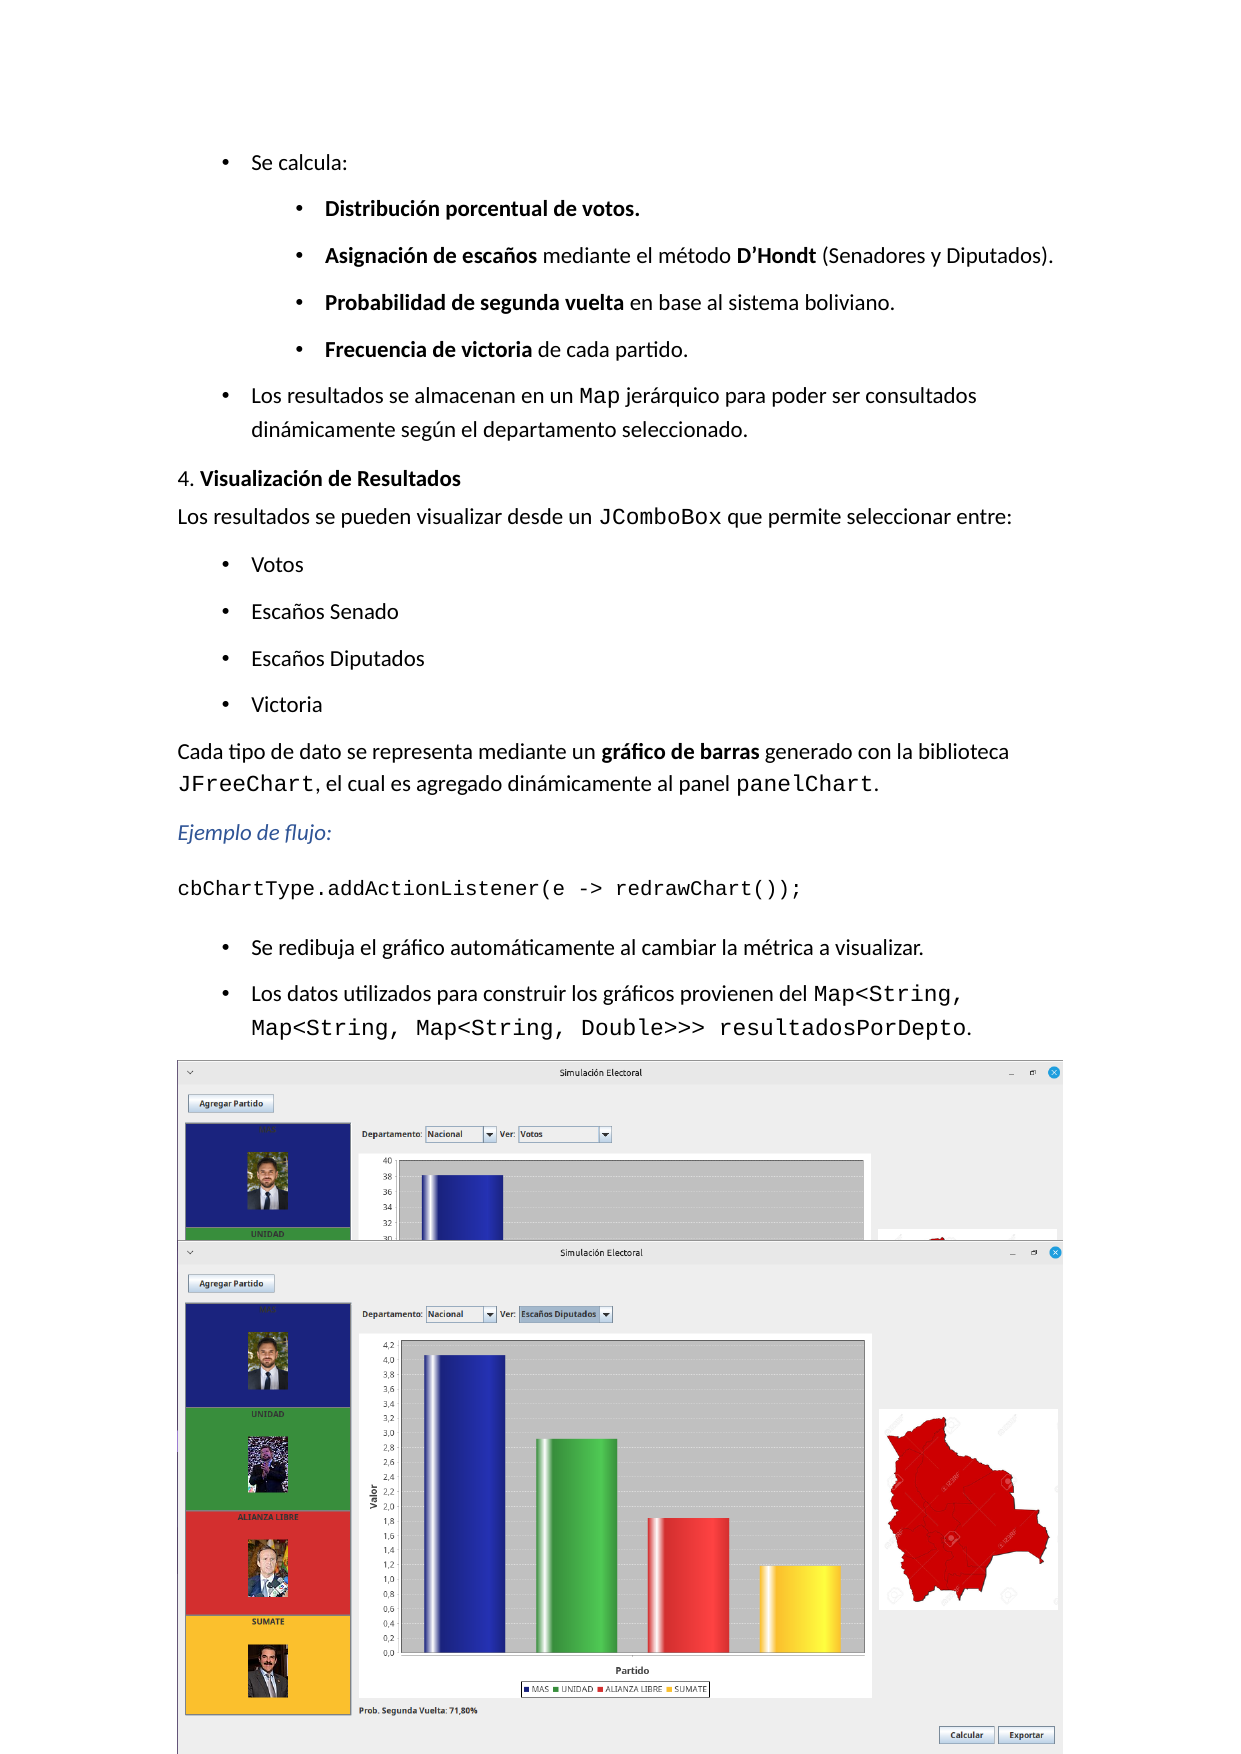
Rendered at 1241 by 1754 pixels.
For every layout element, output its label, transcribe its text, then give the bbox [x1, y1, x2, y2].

list Escaños Senado [222, 597, 1063, 625]
list Frecuencia de victoria de cada partido. [295, 335, 1063, 363]
list Victoria [222, 691, 1063, 719]
subtitle Ejemplo de flujo: [177, 818, 1063, 846]
list Asignación de escaños mediante el método D’Hondt (Senadores y Diputados). [295, 241, 1063, 269]
text Los resultados se pueden visualizar desde un JComboBox que permite seleccionar entre: [177, 502, 1063, 531]
text Cada tipo de dato se representa mediante un gráfico de barras generado con la biblioteca JFreeChart, el cual es agregado dinámicamente al panel panelChart. [177, 737, 1063, 799]
list Probabilidad de segunda vuelta en base al sistema boliviano. [295, 288, 1063, 316]
list Los datos utilizados para construir los gráficos provienen del Map<String, Map<String, Map<String, Double>>> resultadosPorDepto. [222, 979, 1063, 1042]
list Distribución porcentual de votos. [295, 194, 1063, 222]
subtitle 4. Visualización de Resultados [177, 464, 1063, 492]
picture [177, 1060, 1063, 1754]
list Se redibuja el gráfico automáticamente al cambiar la métrica a visualizar. [222, 933, 1063, 961]
text cbChartType.addActionListener(e -> redrawChart()); [177, 878, 1063, 901]
list Se calcula: [222, 148, 1063, 176]
list Votos [222, 550, 1063, 578]
list Escaños Diputados [222, 644, 1063, 672]
list Los resultados se almacenan en un Map jerárquico para poder ser consultados dinámicamente según el departamento seleccionado. [222, 381, 1063, 443]
